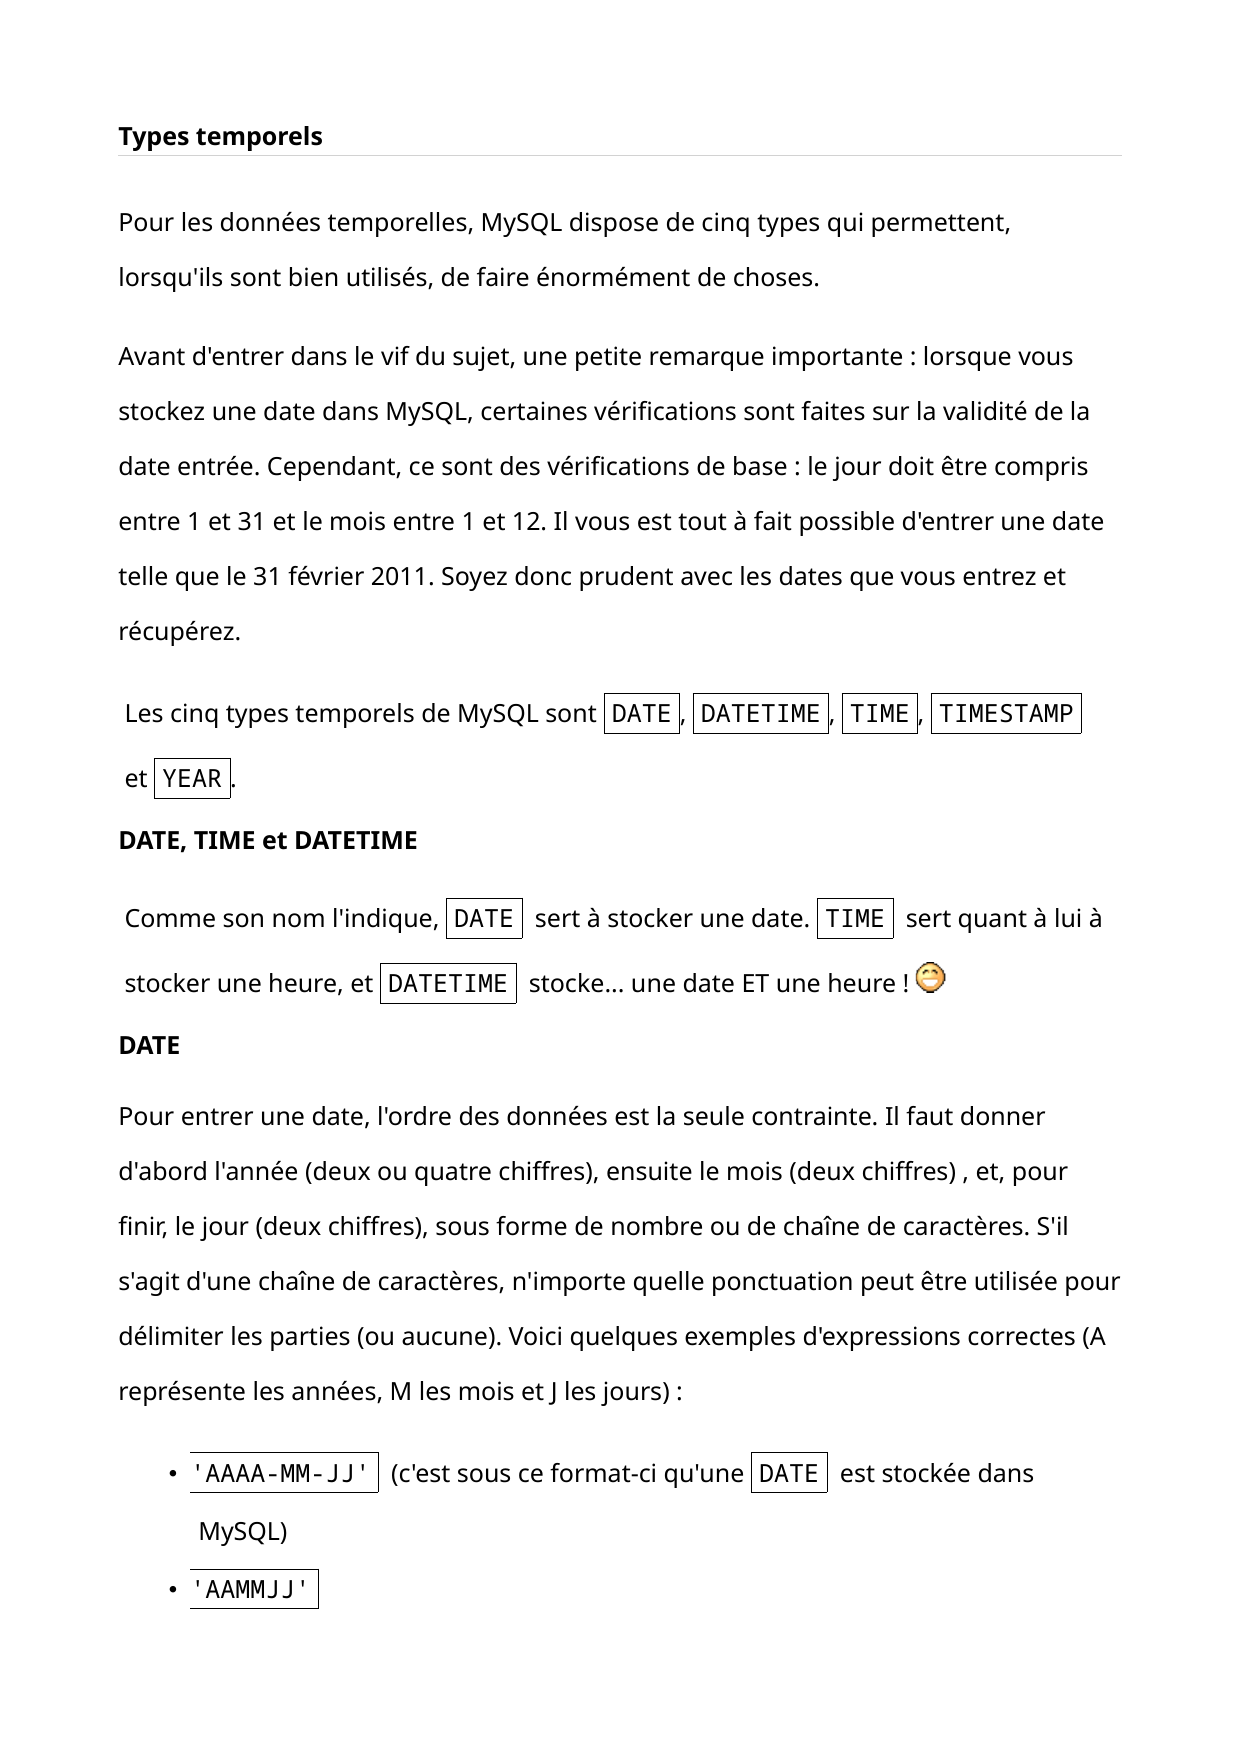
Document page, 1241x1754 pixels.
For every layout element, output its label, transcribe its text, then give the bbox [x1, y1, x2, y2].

text Avant d'entrer dans le vif du sujet, une petite remarque importante : lorsque vous stockez une date dans MySQL, certaines vérifications sont faites sur la validité de la date entrée. Cependant, ce sont des vérifications de base : le jour doit être compris entre 1 et 31 et le mois entre 1 et 12. Il vous est tout à fait possible d'entrer une date telle que le 31 février 2011. Soyez donc prudent avec les dates que vous entrez et récupérez. [118, 338, 1122, 648]
text Comme son nom l'indique, DATE sert à stocker une date. TIME sert quant à lui à stocker une heure, et DATETIME stocke... une date ET une heure ! [124, 898, 1116, 1003]
subtitle DATE [118, 1027, 1122, 1061]
list 'AAAA-MM-JJ' (c'est sous ce format-ci qu'une DATE est stockée dans MySQL) [168, 1452, 1116, 1547]
text Les cinq types temporels de MySQL sont DATE, DATETIME, TIME, TIMESTAMP et YEAR. [124, 693, 1116, 798]
subtitle Types temporels [118, 118, 1122, 155]
subtitle DATE, TIME et DATETIME [118, 822, 1122, 856]
list 'AAMMJJ' [168, 1568, 318, 1608]
picture [915, 962, 946, 993]
list [319, 1568, 1116, 1608]
text Pour les données temporelles, MySQL dispose de cinq types qui permettent, lorsqu'ils sont bien utilisés, de faire énormément de choses. [118, 205, 1122, 294]
text Pour entrer une date, l'ordre des données est la seule contrainte. Il faut donner d'abord l'année (deux ou quatre chiffres), ensuite le mois (deux chiffres) , et, pour finir, le jour (deux chiffres), sous forme de nombre ou de chaîne de caractères. S'il s'agit d'une chaîne de caractères, n'importe quelle ponctuation peut être utilisée pour délimiter les parties (ou aucune). Voici quelques exemples d'expressions correctes (A représente les années, M les mois et J les jours) : [118, 1098, 1122, 1408]
